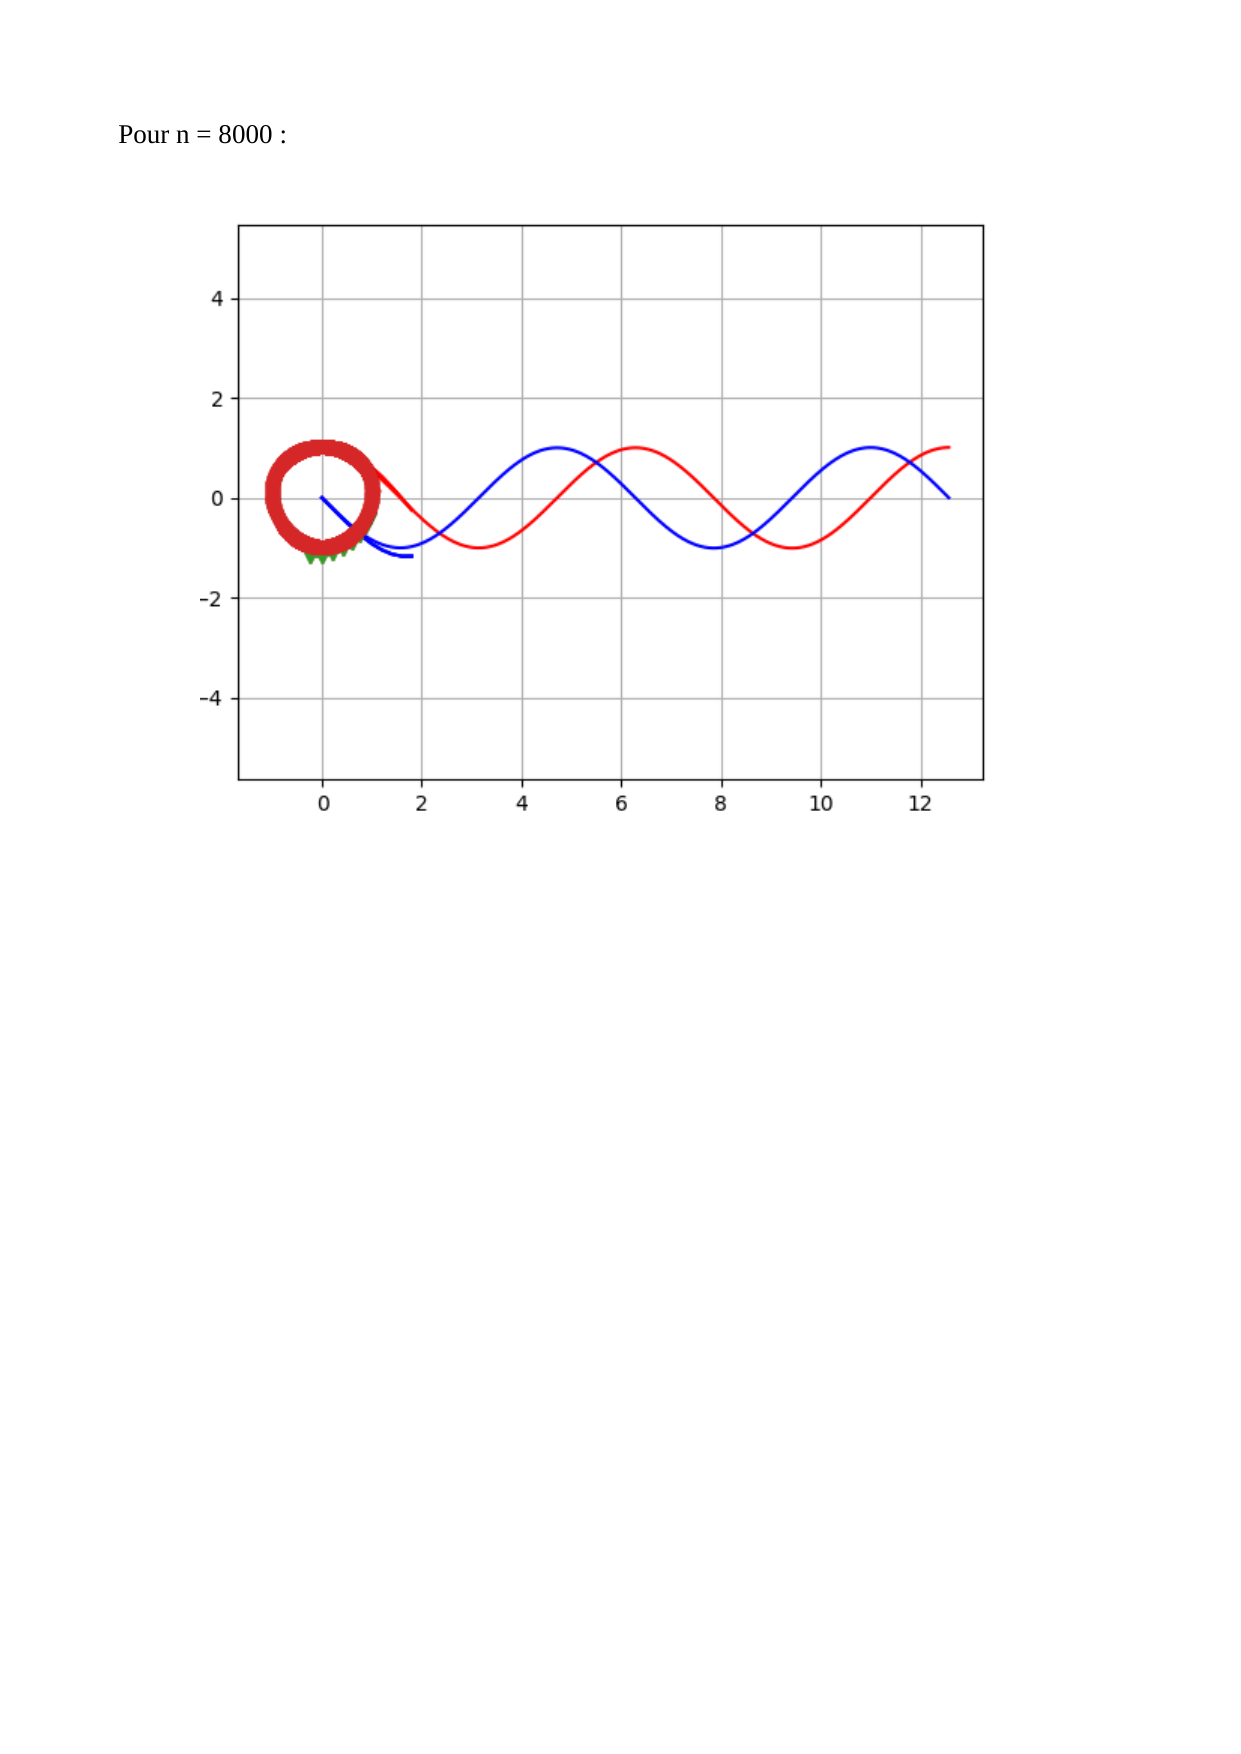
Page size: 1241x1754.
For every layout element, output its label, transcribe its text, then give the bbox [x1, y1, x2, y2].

text Pour n = 8000 : [118, 118, 1122, 149]
picture [200, 209, 1006, 827]
